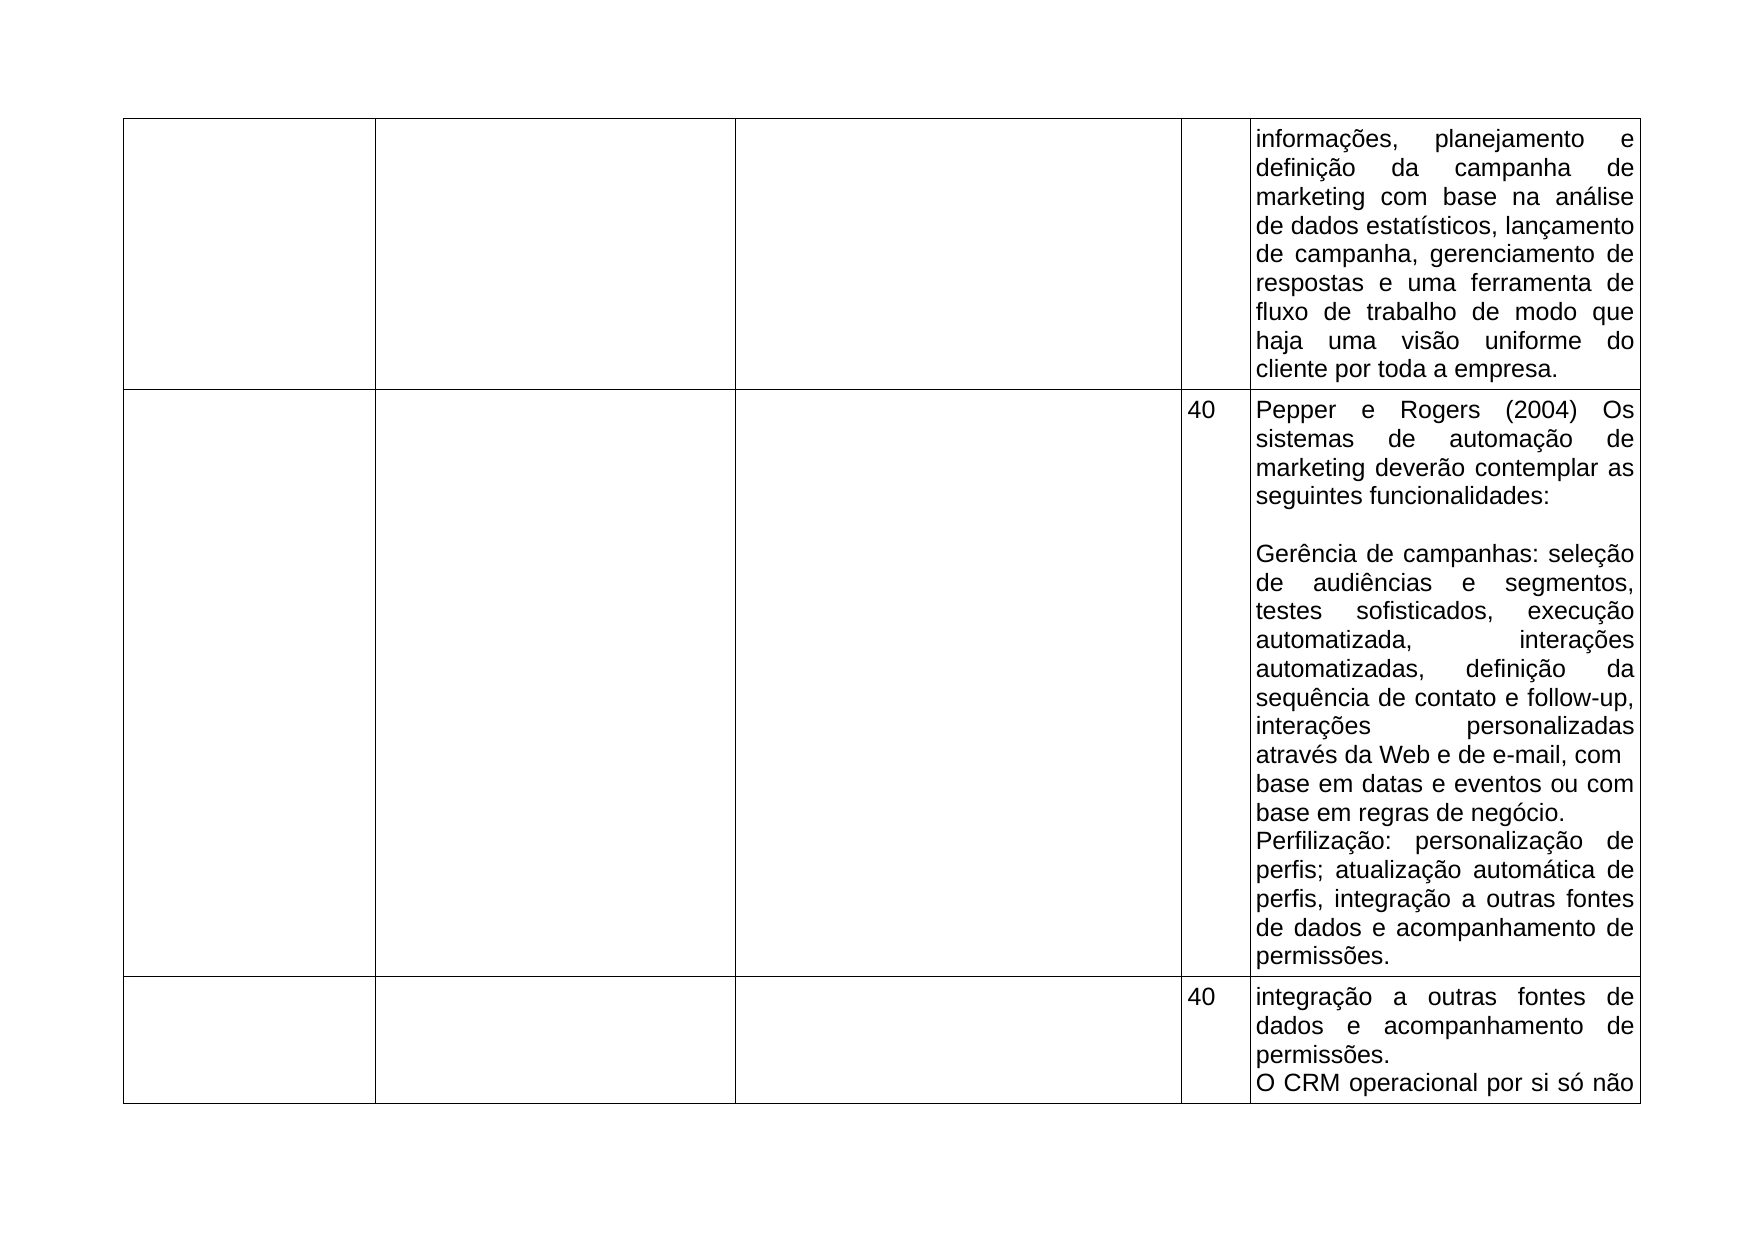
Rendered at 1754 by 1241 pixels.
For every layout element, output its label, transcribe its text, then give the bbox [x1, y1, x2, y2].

table_cell [736, 390, 1181, 976]
table_cell [124, 119, 375, 389]
table_cell Pepper e Rogers (2004) Os sistemas de automação de marketing deverão contemplar as seguintes funcionalidades: Gerência de campanhas: seleção de audiências e segmentos, testes sofisticados, execução automatizada, interações automatizadas, definição da sequência de contato e follow-up, interações personalizadas através da Web e de e-mail, com base em datas e eventos ou com base em regras de negócio. Perfilização: personalização de perfis; atualização automática de perfis, integração a outras fontes de dados e acompanhamento de permissões. [1251, 390, 1640, 976]
table_cell [376, 119, 735, 389]
table_cell 40 [1182, 977, 1250, 1103]
table_cell informações, planejamento e definição da campanha de marketing com base na análise de dados estatísticos, lançamento de campanha, gerenciamento de respostas e uma ferramenta de fluxo de trabalho de modo que haja uma visão uniforme do cliente por toda a empresa. [1251, 119, 1640, 389]
table_cell [124, 390, 375, 976]
table_cell [124, 977, 375, 1103]
table_cell [376, 390, 735, 976]
table_cell [376, 977, 735, 1103]
table_cell integração a outras fontes de dados e acompanhamento de permissões. O CRM operacional por si só não [1251, 977, 1640, 1103]
table_cell [736, 977, 1181, 1103]
table_cell [736, 119, 1181, 389]
table_cell 40 [1182, 390, 1250, 976]
table_cell [1182, 119, 1250, 389]
